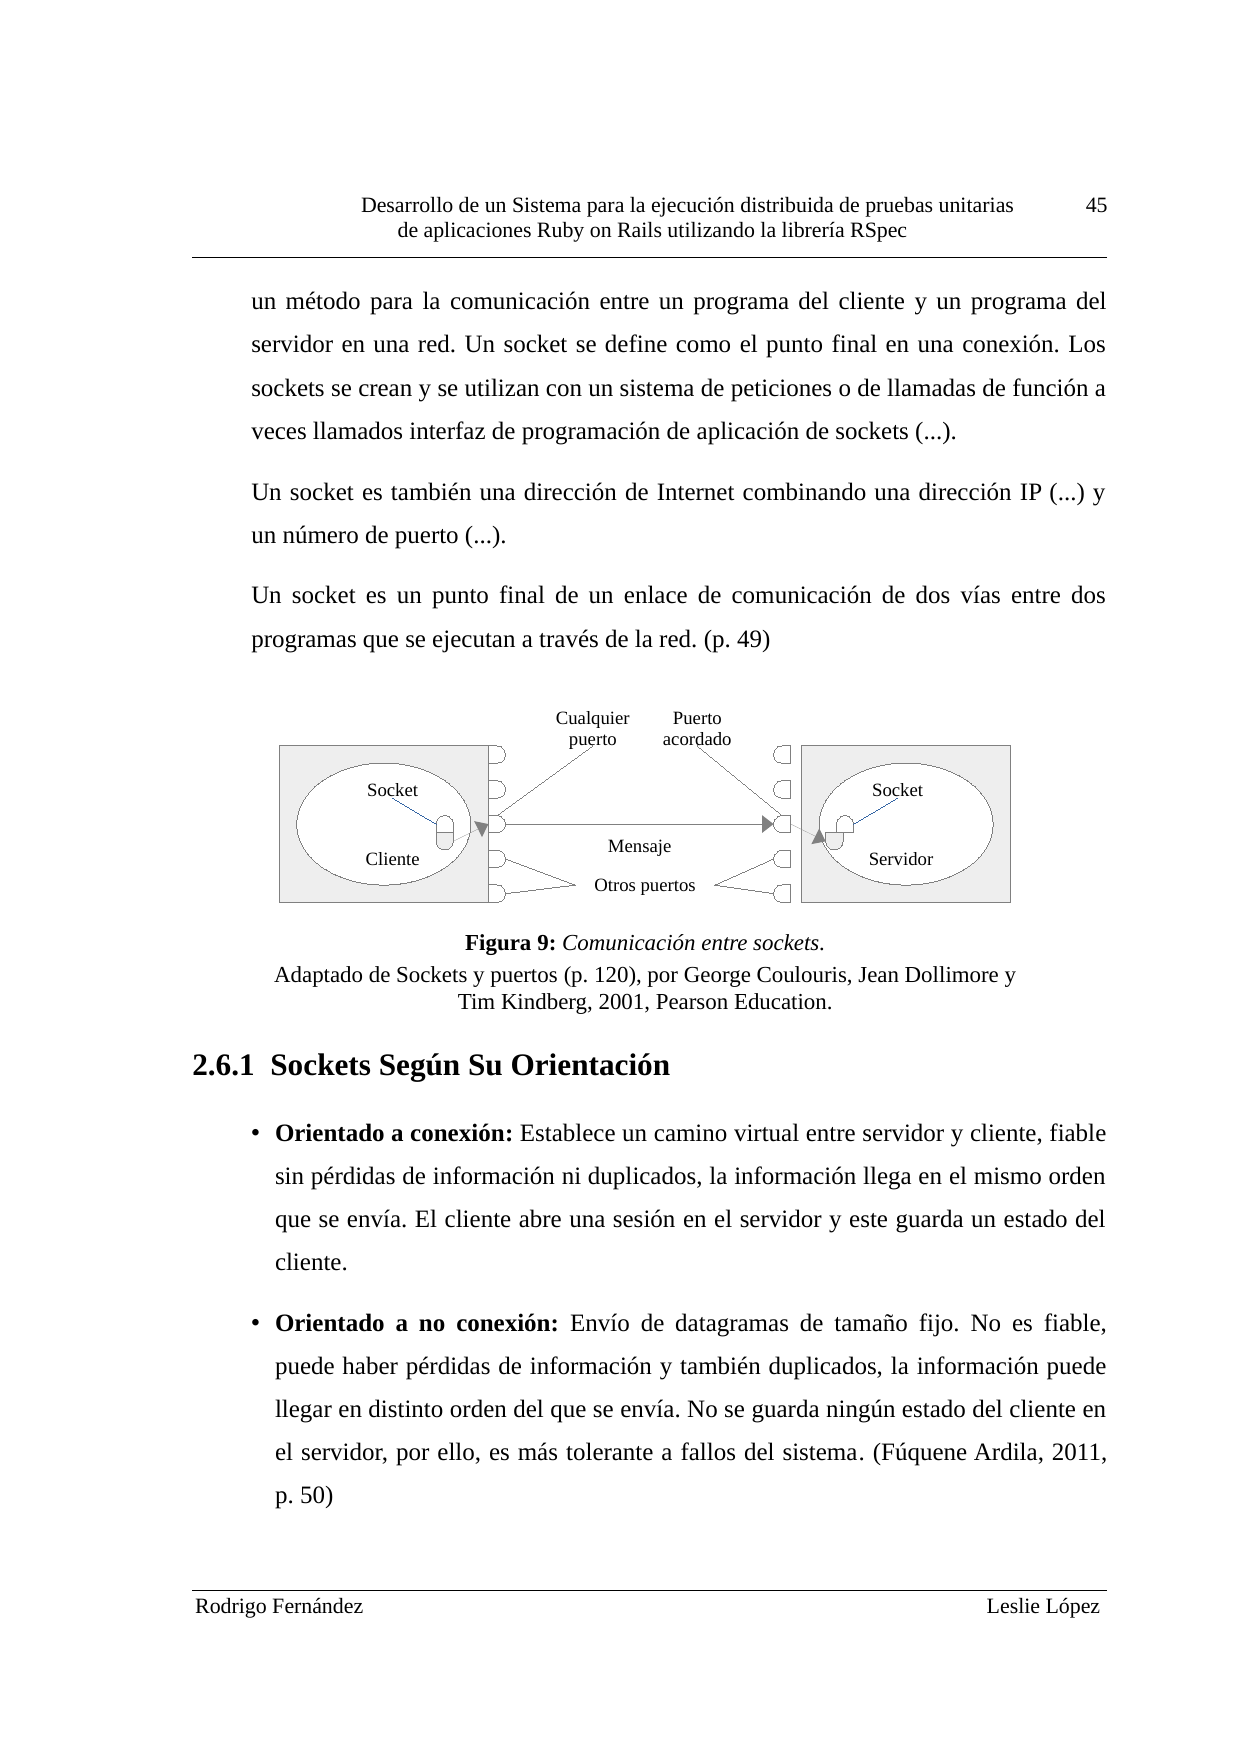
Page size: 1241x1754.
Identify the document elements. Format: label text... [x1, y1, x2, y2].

text Un socket es un punto final de un enlace de comunicación de dos vías entre dos programas que se ejecutan a través de la red. (p. 49) [251, 581, 1107, 652]
text Adaptado de Sockets y puertos (p. 120), por George Coulouris, Jean Dollimore y Tim Kindberg, 2001, Pearson Education. [257, 961, 1033, 1014]
text Figura 9: Comunicación entre sockets. [257, 929, 1033, 955]
subtitle Sockets según su orientación [192, 1046, 1107, 1082]
list Orientado a no conexión: Envío de datagramas de tamaño fijo. No es fiable, puede haber pérdidas de información y también duplicados, la información puede llegar en distinto orden del que se envía. No se guarda ningún estado del cliente en el servidor, por ello, es más tolerante a fallos del sistema. (Fúquene Ardila, 2011, p. 50)⁠ [251, 1308, 1107, 1509]
text Un socket es también una dirección de Internet combinando una dirección IP (...) y un número de puerto (...). [251, 477, 1107, 548]
list Orientado a conexión: Establece un camino virtual entre servidor y cliente, fiable sin pérdidas de información ni duplicados, la información llega en el mismo orden que se envía. El cliente abre una sesión en el servidor y este guarda un estado del cliente. [251, 1118, 1107, 1276]
text un método para la comunicación entre un programa del cliente y un programa del servidor en una red. Un socket se define como el punto final en una conexión. Los sockets se crean y se utilizan con un sistema de peticiones o de llamadas de función a veces llamados interfaz de programación de aplicación de sockets (...). [251, 286, 1107, 444]
